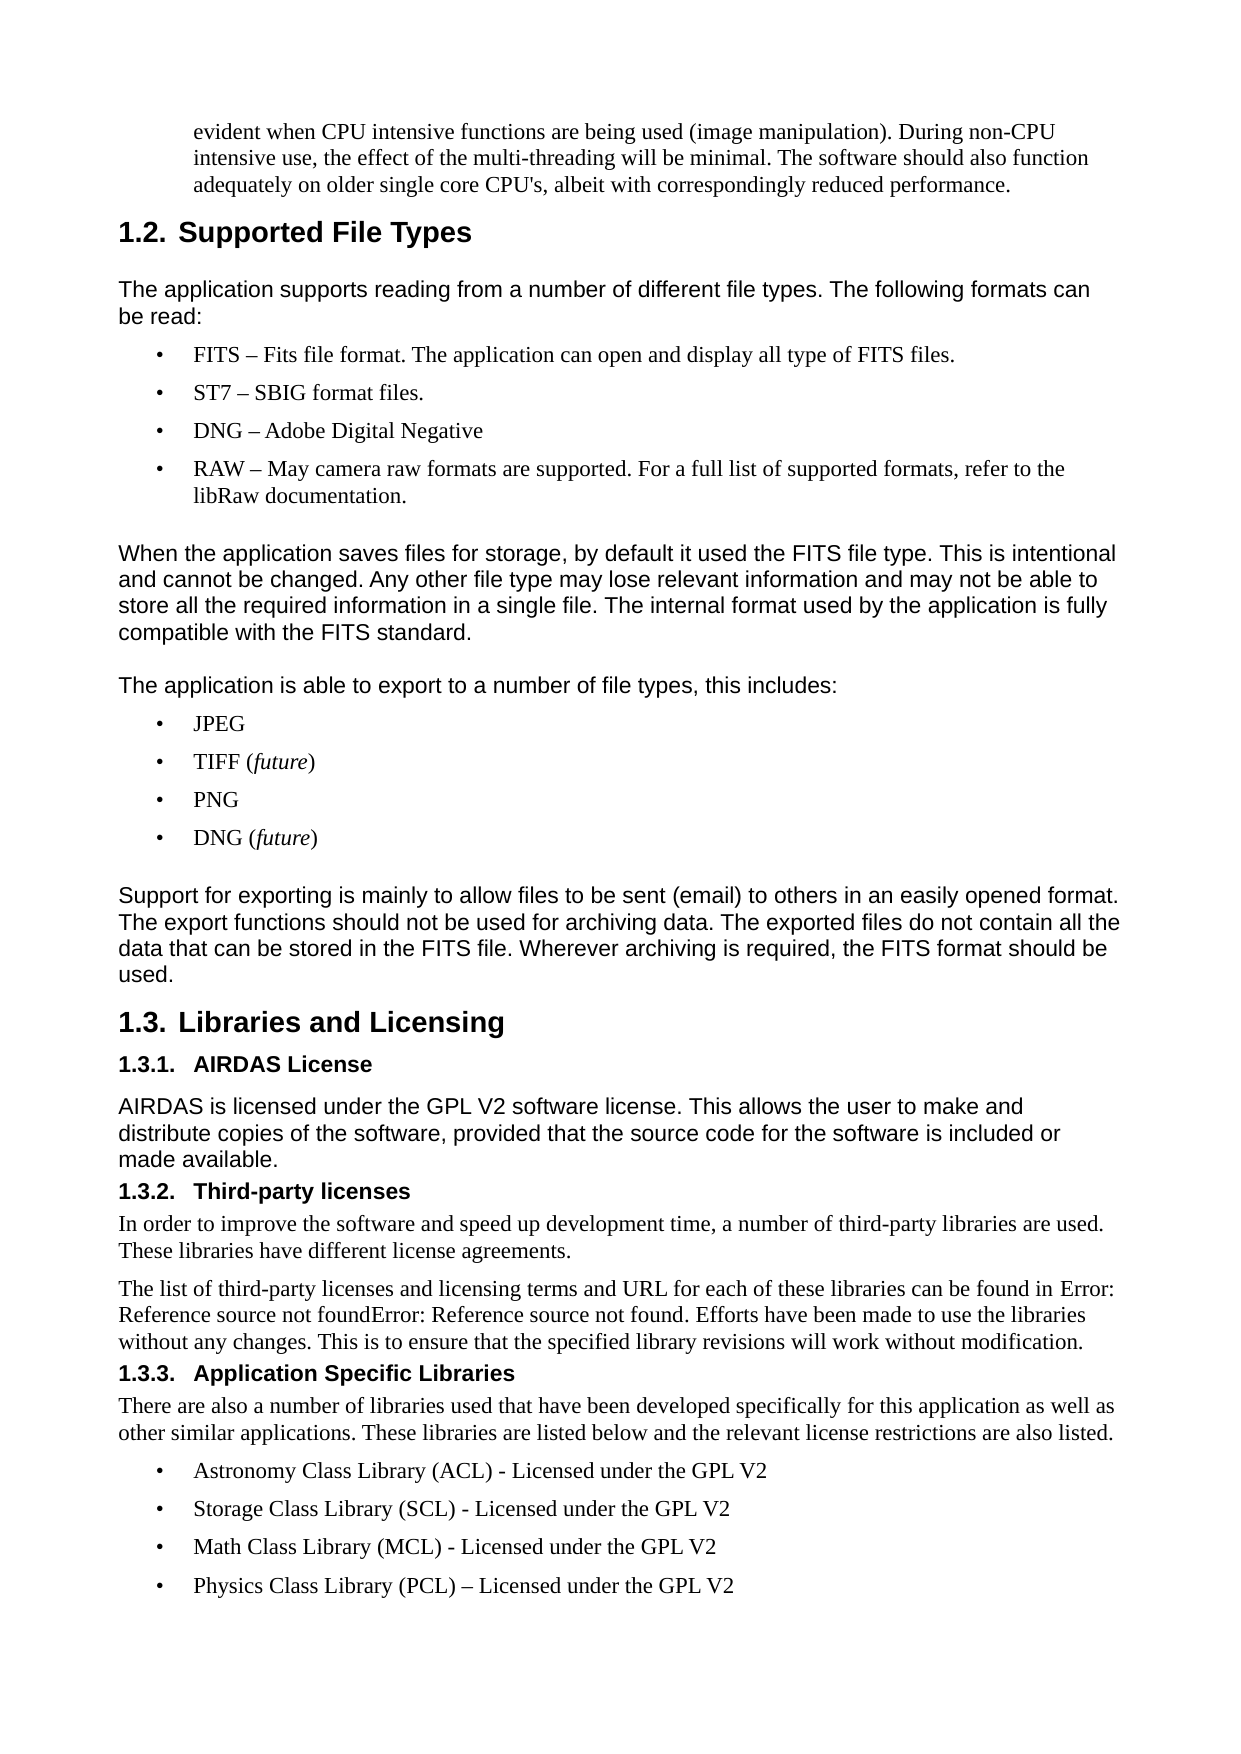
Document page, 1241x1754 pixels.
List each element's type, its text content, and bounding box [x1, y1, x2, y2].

list FITS – Fits file format. The application can open and display all type of FITS files. [156, 341, 1122, 367]
list Storage Class Library (SCL) - Licensed under the GPL V2 [156, 1495, 1122, 1522]
text Support for exporting is mainly to allow files to be sent (email) to others in an easily opened format. The export functions should not be used for archiving data. The exported files do not contain all the data that can be stored in the FITS file. Wherever archiving is required, the FITS format should be used. [118, 857, 1122, 988]
text AIRDAS is licensed under the GPL V2 software license. This allows the user to make and distribute copies of the software, provided that the source code for the software is included or made available. [118, 1077, 1122, 1172]
list DNG – Adobe Digital Negative [156, 417, 1122, 444]
subtitle AIRDAS License [118, 1051, 1122, 1077]
list Physics Class Library (PCL) – Licensed under the GPL V2 [156, 1572, 1122, 1598]
list evident when CPU intensive functions are being used (image manipulation). During non-CPU intensive use, the effect of the multi-threading will be minimal. The software should also function adequately on older single core CPU's, albeit with correspondingly reduced performance. [156, 118, 1122, 197]
text In order to improve the software and speed up development time, a number of third-party libraries are used. These libraries have different license agreements. [118, 1211, 1122, 1263]
text When the application saves files for storage, by default it used the FITS file type. This is intentional and cannot be changed. Any other file type may lose relevant information and may not be able to store all the required information in a single file. The internal format used by the application is fully compatible with the FITS standard. [118, 514, 1122, 645]
text The list of third-party licenses and licensing terms and URL for each of these libraries can be found in Error: Reference source not foundError: Reference source not found. Efforts have been made to use the libraries without any changes. This is to ensure that the specified library revisions will work without modification. [118, 1275, 1122, 1354]
text The application supports reading from a number of different file types. The following formats can be read: [118, 260, 1122, 329]
list TIFF (future) [156, 748, 1122, 774]
list JPEG [156, 710, 1122, 736]
subtitle Third-party licenses [118, 1178, 1122, 1204]
subtitle Application Specific Libraries [118, 1360, 1122, 1386]
text There are also a number of libraries used that have been developed specifically for this application as well as other similar applications. These libraries are listed below and the relevant license restrictions are also listed. [118, 1392, 1122, 1445]
subtitle Supported File Types [118, 215, 1122, 248]
list RAW – May camera raw formats are supported. For a full list of supported formats, refer to the libRaw documentation. [156, 456, 1122, 508]
list DNG (future) [156, 824, 1122, 851]
text The application is able to export to a number of file types, this includes: [118, 651, 1122, 698]
list ST7 – SBIG format files. [156, 379, 1122, 405]
list Astronomy Class Library (ACL) - Licensed under the GPL V2 [156, 1457, 1122, 1483]
list Math Class Library (MCL) - Licensed under the GPL V2 [156, 1533, 1122, 1560]
subtitle Libraries and Licensing [118, 1006, 1122, 1039]
list PNG [156, 786, 1122, 813]
